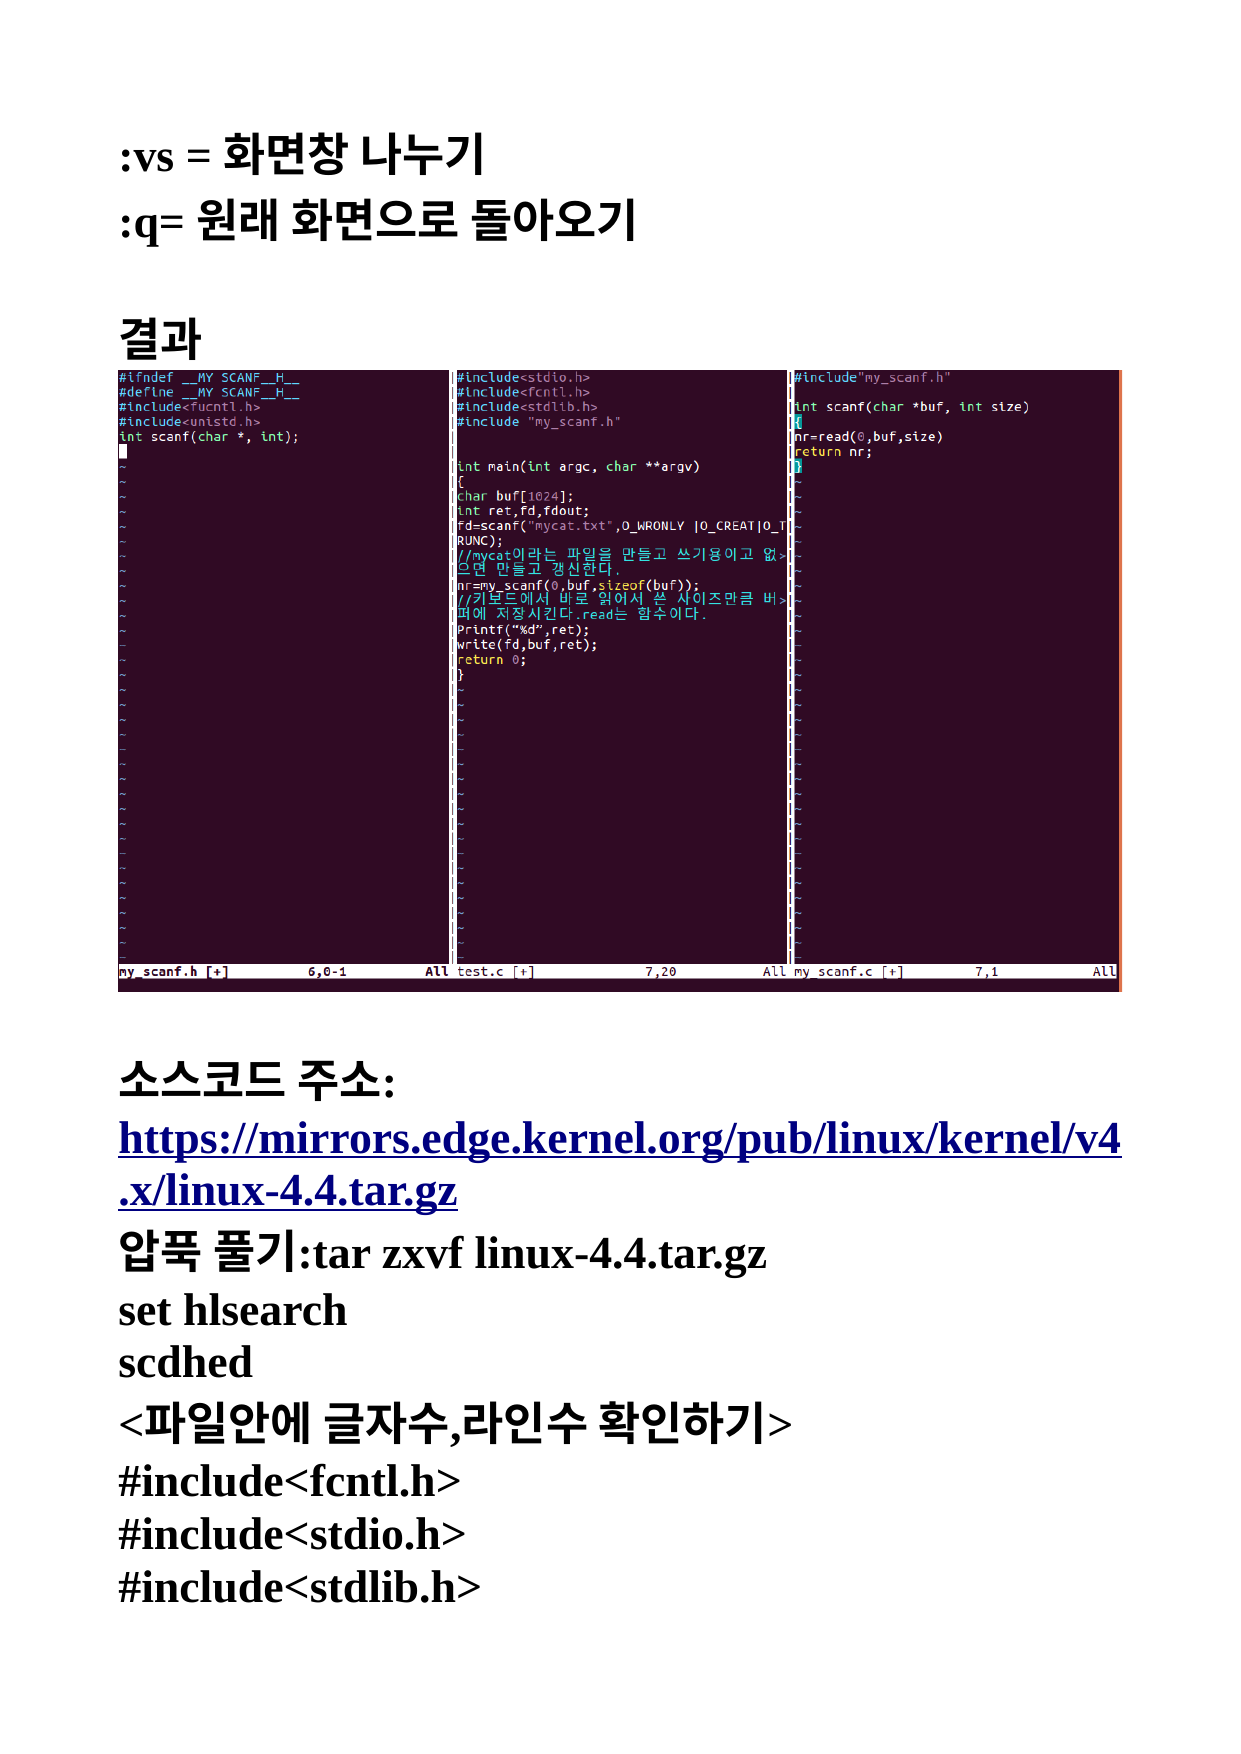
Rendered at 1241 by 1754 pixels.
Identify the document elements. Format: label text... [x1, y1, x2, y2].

text 결과 [118, 303, 1122, 370]
text set hlsearch [118, 1282, 1122, 1335]
text 압푹 풀기:tar zxvf linux-4.4.tar.gz [118, 1216, 1122, 1282]
picture [118, 370, 1123, 992]
text #include<stdio.h> [118, 1507, 1122, 1559]
text .x/linux-4.4.tar.gz [118, 1158, 1122, 1216]
text :vs = 화면창 나누기 [118, 118, 1122, 184]
text <파일안에 글자수,라인수 확인하기> [118, 1387, 1122, 1454]
text :q= 원래 화면으로 돌아오기 [118, 184, 1122, 251]
text #include<fcntl.h> [118, 1454, 1122, 1507]
text scdhed [118, 1335, 1122, 1387]
text #include<stdlib.h> [118, 1559, 1122, 1612]
text 소스코드 주소:https://mirrors.edge.kernel.org/pub/linux/kernel/v4 [118, 1044, 1122, 1156]
